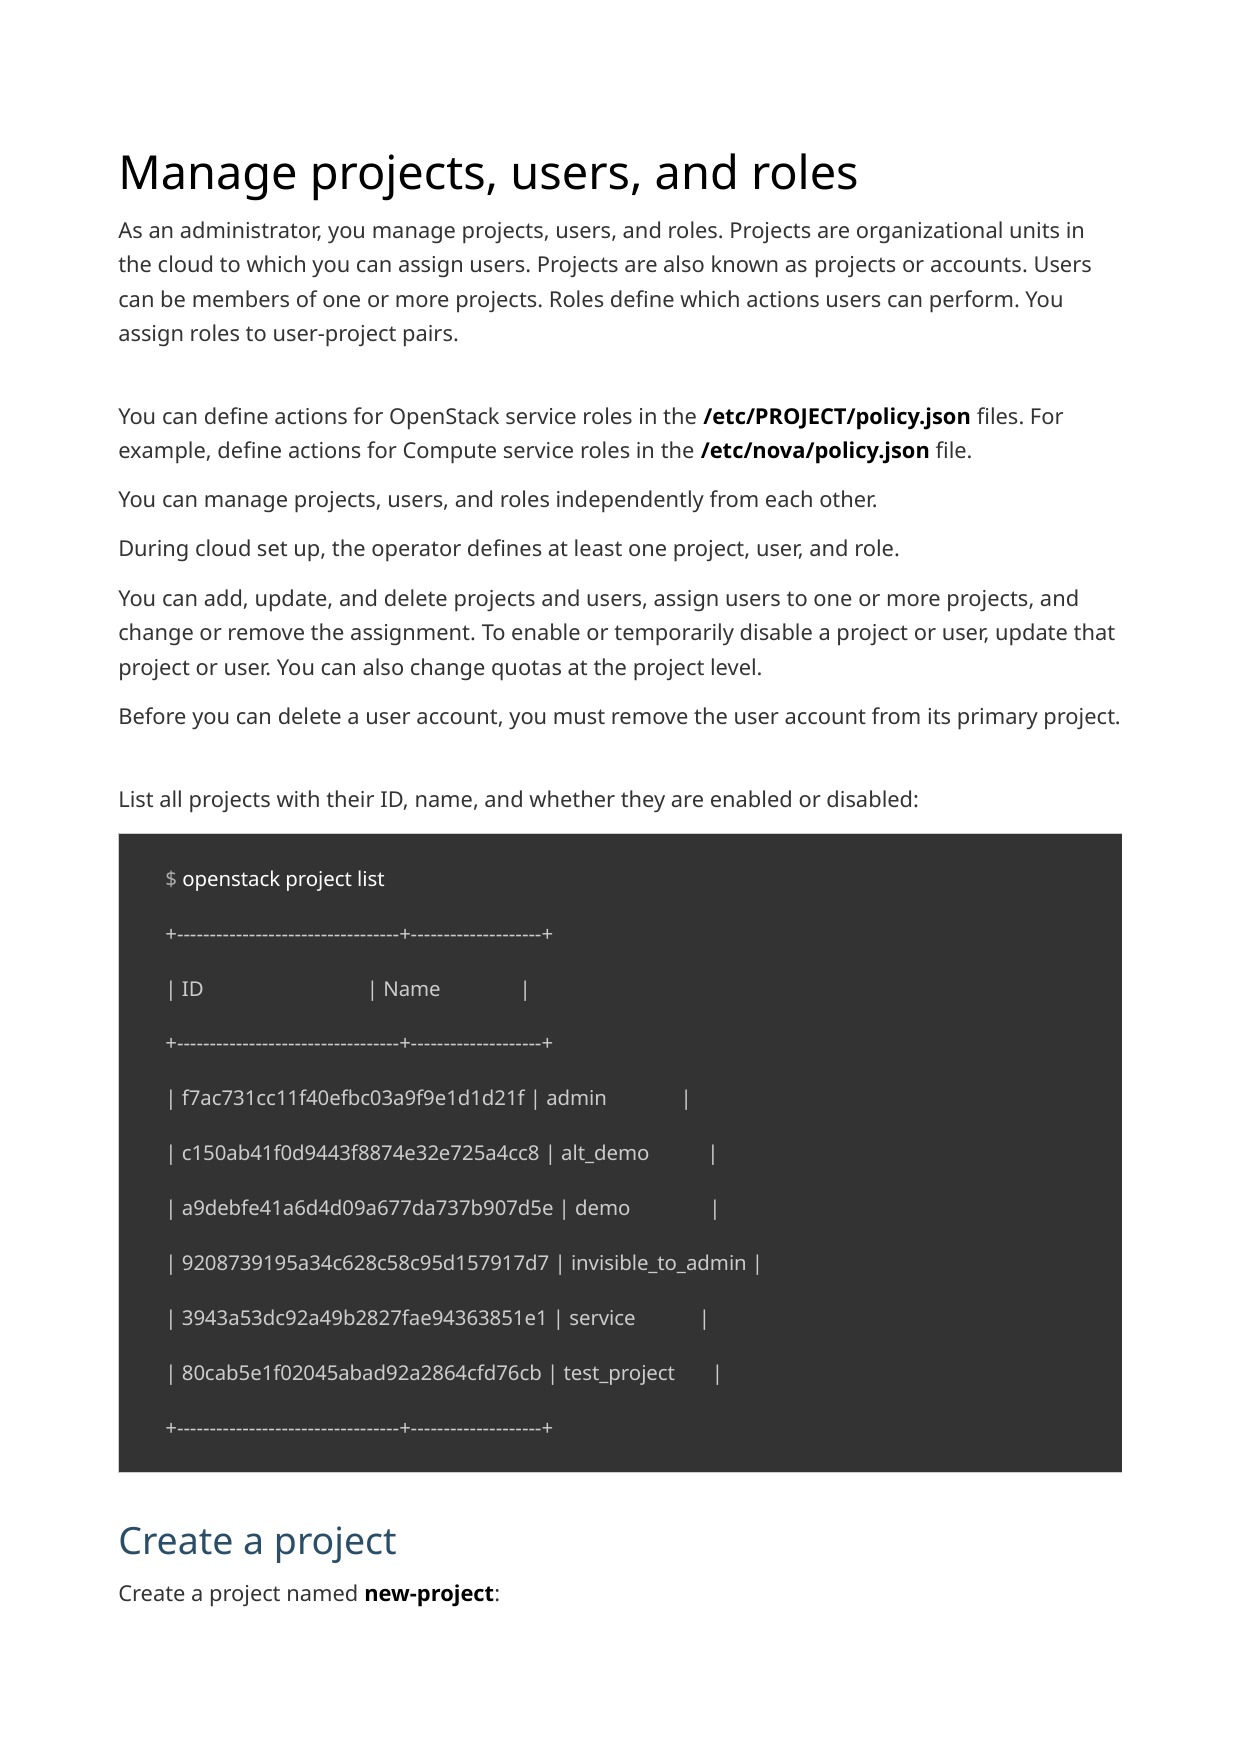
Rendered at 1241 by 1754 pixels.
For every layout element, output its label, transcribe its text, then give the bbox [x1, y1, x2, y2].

text | 9208739195a34c628c58c95d157917d7 | invisible_to_admin | [119, 1217, 1122, 1272]
text | 80cab5e1f02045abad92a2864cfd76cb | test_project | [119, 1327, 1122, 1382]
text | c150ab41f0d9443f8874e32e725a4cc8 | alt_demo | [119, 1107, 1122, 1162]
text You can manage projects, users, and roles independently from each other. [118, 484, 1122, 513]
subtitle Create a project¶ [118, 1514, 1122, 1565]
text | a9debfe41a6d4d09a677da737b907d5e | demo | [119, 1162, 1122, 1217]
text +----------------------------------+--------------------+ [119, 888, 1122, 943]
text +----------------------------------+--------------------+ [119, 998, 1122, 1053]
text As an administrator, you manage projects, users, and roles. Projects are organizational units in the cloud to which you can assign users. Projects are also known as projects or accounts. Users can be members of one or more projects. Roles define which actions users can perform. You assign roles to user-project pairs. [118, 215, 1122, 348]
text You can add, update, and delete projects and users, assign users to one or more projects, and change or remove the assignment. To enable or temporarily disable a project or user, update that project or user. You can also change quotas at the project level. [118, 583, 1122, 681]
text Before you can delete a user account, you must remove the user account from its primary project. [118, 701, 1122, 731]
text $ openstack project list [119, 834, 1122, 888]
text +----------------------------------+--------------------+ [119, 1382, 1122, 1472]
text Create a project named new-project: [118, 1578, 1122, 1607]
text You can define actions for OpenStack service roles in the /etc/PROJECT/policy.json files. For example, define actions for Compute service roles in the /etc/nova/policy.json file. [118, 368, 1122, 465]
text | f7ac731cc11f40efbc03a9f9e1d1d21f | admin | [119, 1053, 1122, 1107]
subtitle Manage projects, users, and roles [118, 139, 1122, 203]
text | ID | Name | [119, 943, 1122, 998]
text | 3943a53dc92a49b2827fae94363851e1 | service | [119, 1272, 1122, 1327]
text List all projects with their ID, name, and whether they are enabled or disabled: [118, 751, 1122, 814]
text During cloud set up, the operator defines at least one project, user, and role. [118, 533, 1122, 563]
